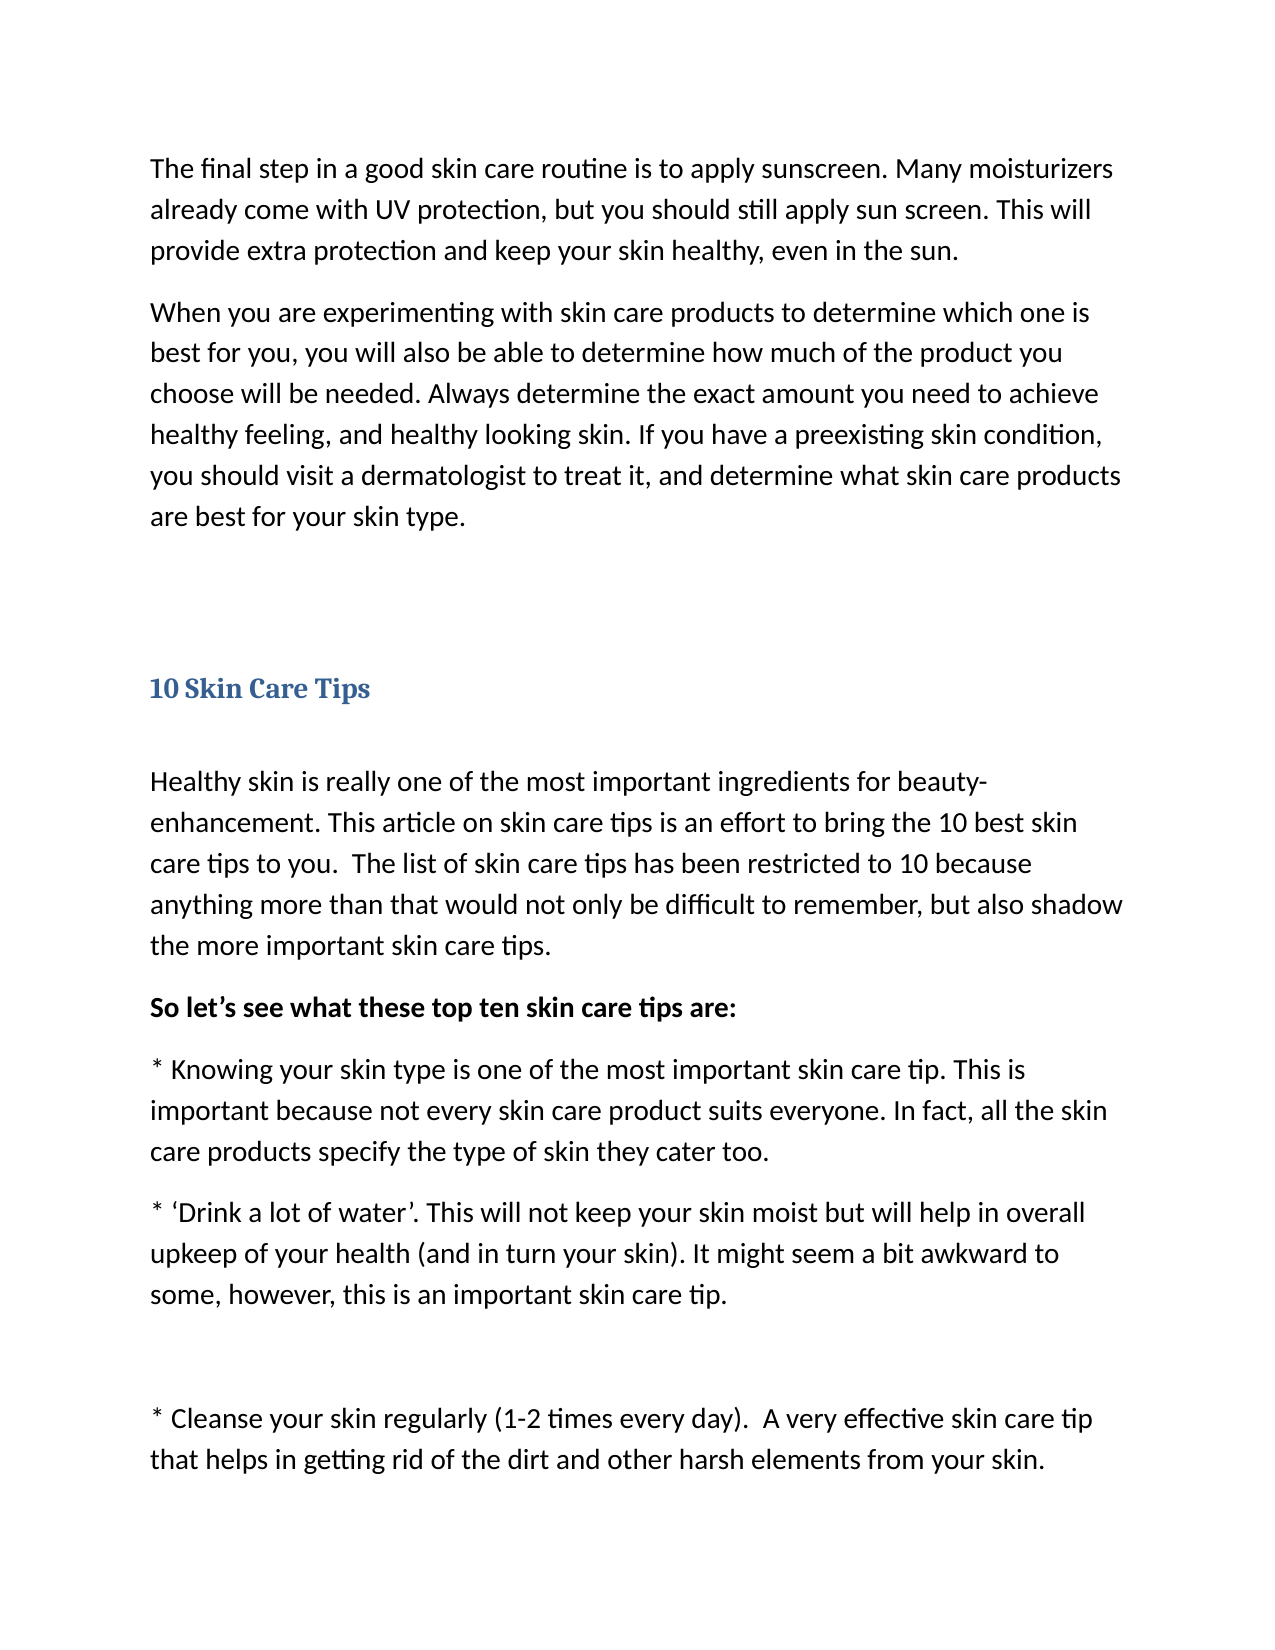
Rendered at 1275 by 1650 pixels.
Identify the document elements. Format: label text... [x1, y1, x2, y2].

text Healthy skin is really one of the most important ingredients for beauty-enhancement. This article on skin care tips is an effort to bring the 10 best skin care tips to you. The list of skin care tips has been restricted to 10 because anything more than that would not only be difficult to remember, but also shadow the more important skin care tips. [150, 763, 1125, 963]
text * ‘Drink a lot of water’. This will not keep your skin moist but will help in overall upkeep of your health (and in turn your skin). It might seem a bit awkward to some, however, this is an important skin care tip. [150, 1194, 1125, 1312]
text The final step in a good skin care routine is to apply sunscreen. Many moisturizers already come with UV protection, but you should still apply sun screen. This will provide extra protection and keep your skin healthy, even in the sun. [150, 150, 1125, 267]
text So let’s see what these top ten skin care tips are: [150, 989, 1125, 1024]
subtitle 10 Skin Care Tips [150, 672, 1125, 705]
text When you are experimenting with skin care products to determine which one is best for you, you will also be able to determine how much of the product you choose will be needed. Always determine the exact amount you need to achieve healthy feeling, and healthy looking skin. If you have a preexisting skin condition, you should visit a dermatologist to treat it, and determine what skin care products are best for your skin type. [150, 294, 1125, 534]
text * Cleanse your skin regularly (1-2 times every day). A very effective skin care tip that helps in getting rid of the dirt and other harsh elements from your skin. [150, 1400, 1125, 1476]
text * Knowing your skin type is one of the most important skin care tip. This is important because not every skin care product suits everyone. In fact, all the skin care products specify the type of skin they cater too. [150, 1051, 1125, 1168]
